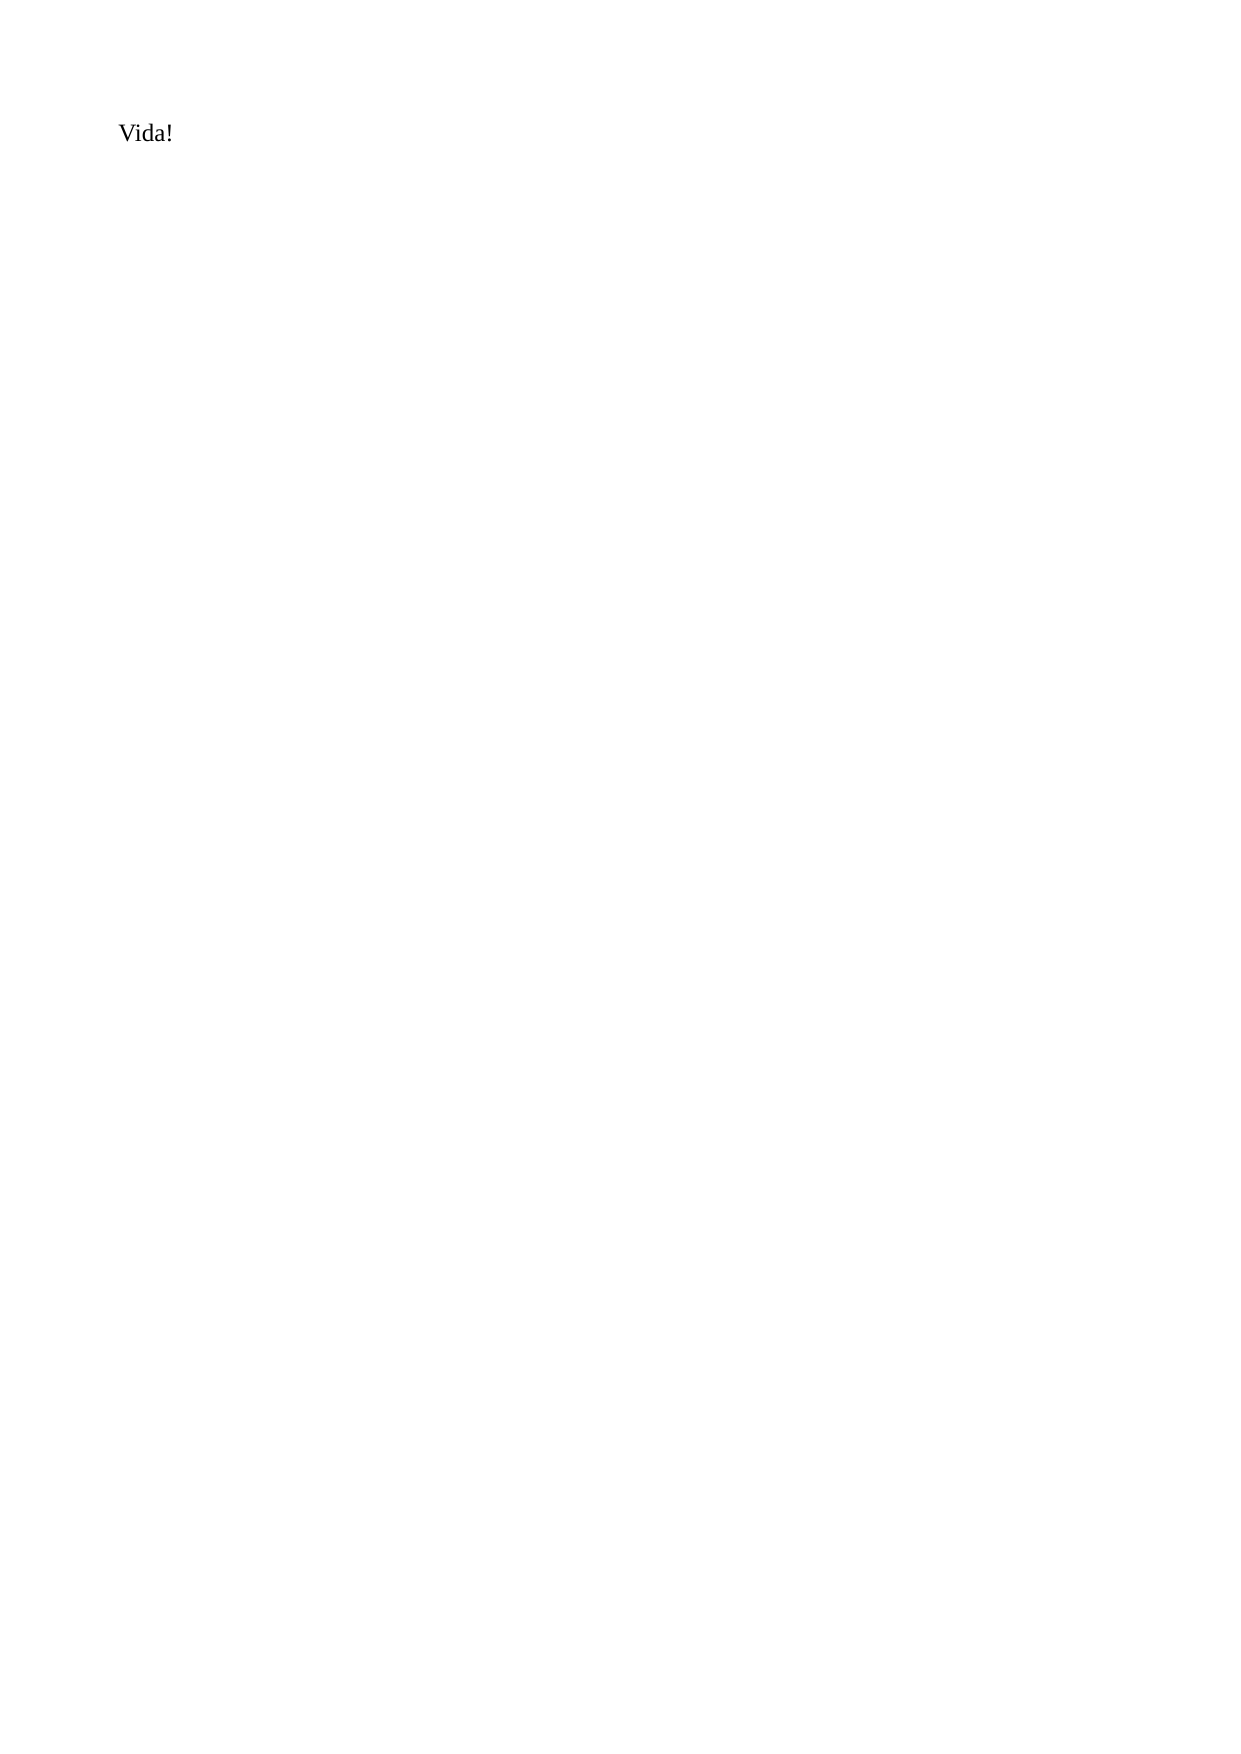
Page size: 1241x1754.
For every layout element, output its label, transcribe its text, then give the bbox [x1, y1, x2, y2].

text Vida! [118, 118, 1122, 147]
